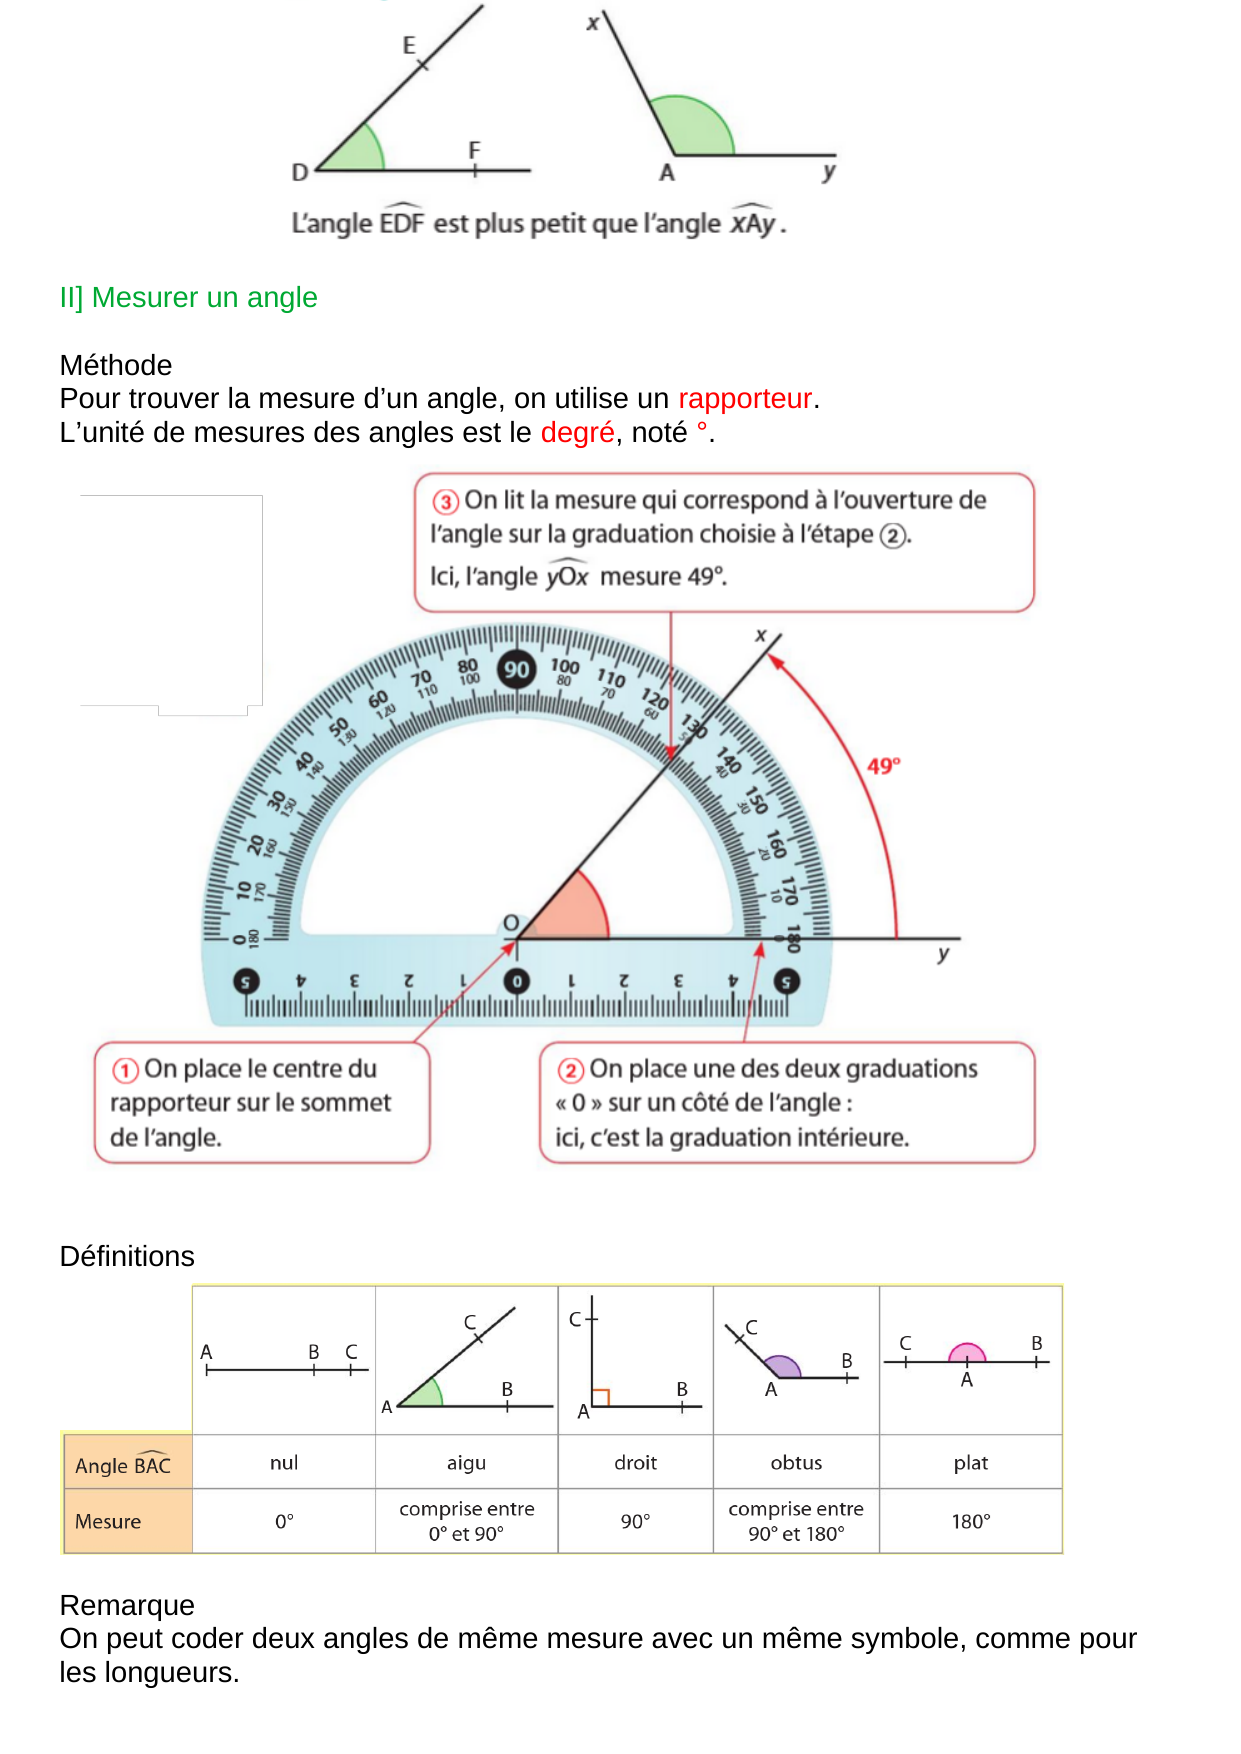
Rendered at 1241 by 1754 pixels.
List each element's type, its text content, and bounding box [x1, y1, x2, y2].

text II] Mesurer un angle [59, 280, 1181, 314]
picture [266, 0, 856, 247]
text On peut coder deux angles de même mesure avec un même symbole, comme pour les longueurs. [59, 1621, 1181, 1688]
text Pour trouver la mesure d’un angle, on utilise un rapporteur. [59, 381, 1181, 414]
text Remarque [59, 1588, 1181, 1621]
picture [60, 1283, 1065, 1555]
text Définitions [59, 1239, 1181, 1272]
text L’unité de mesures des angles est le degré, noté °. [59, 414, 1181, 448]
text Méthode [59, 347, 1181, 381]
picture [80, 464, 1042, 1172]
